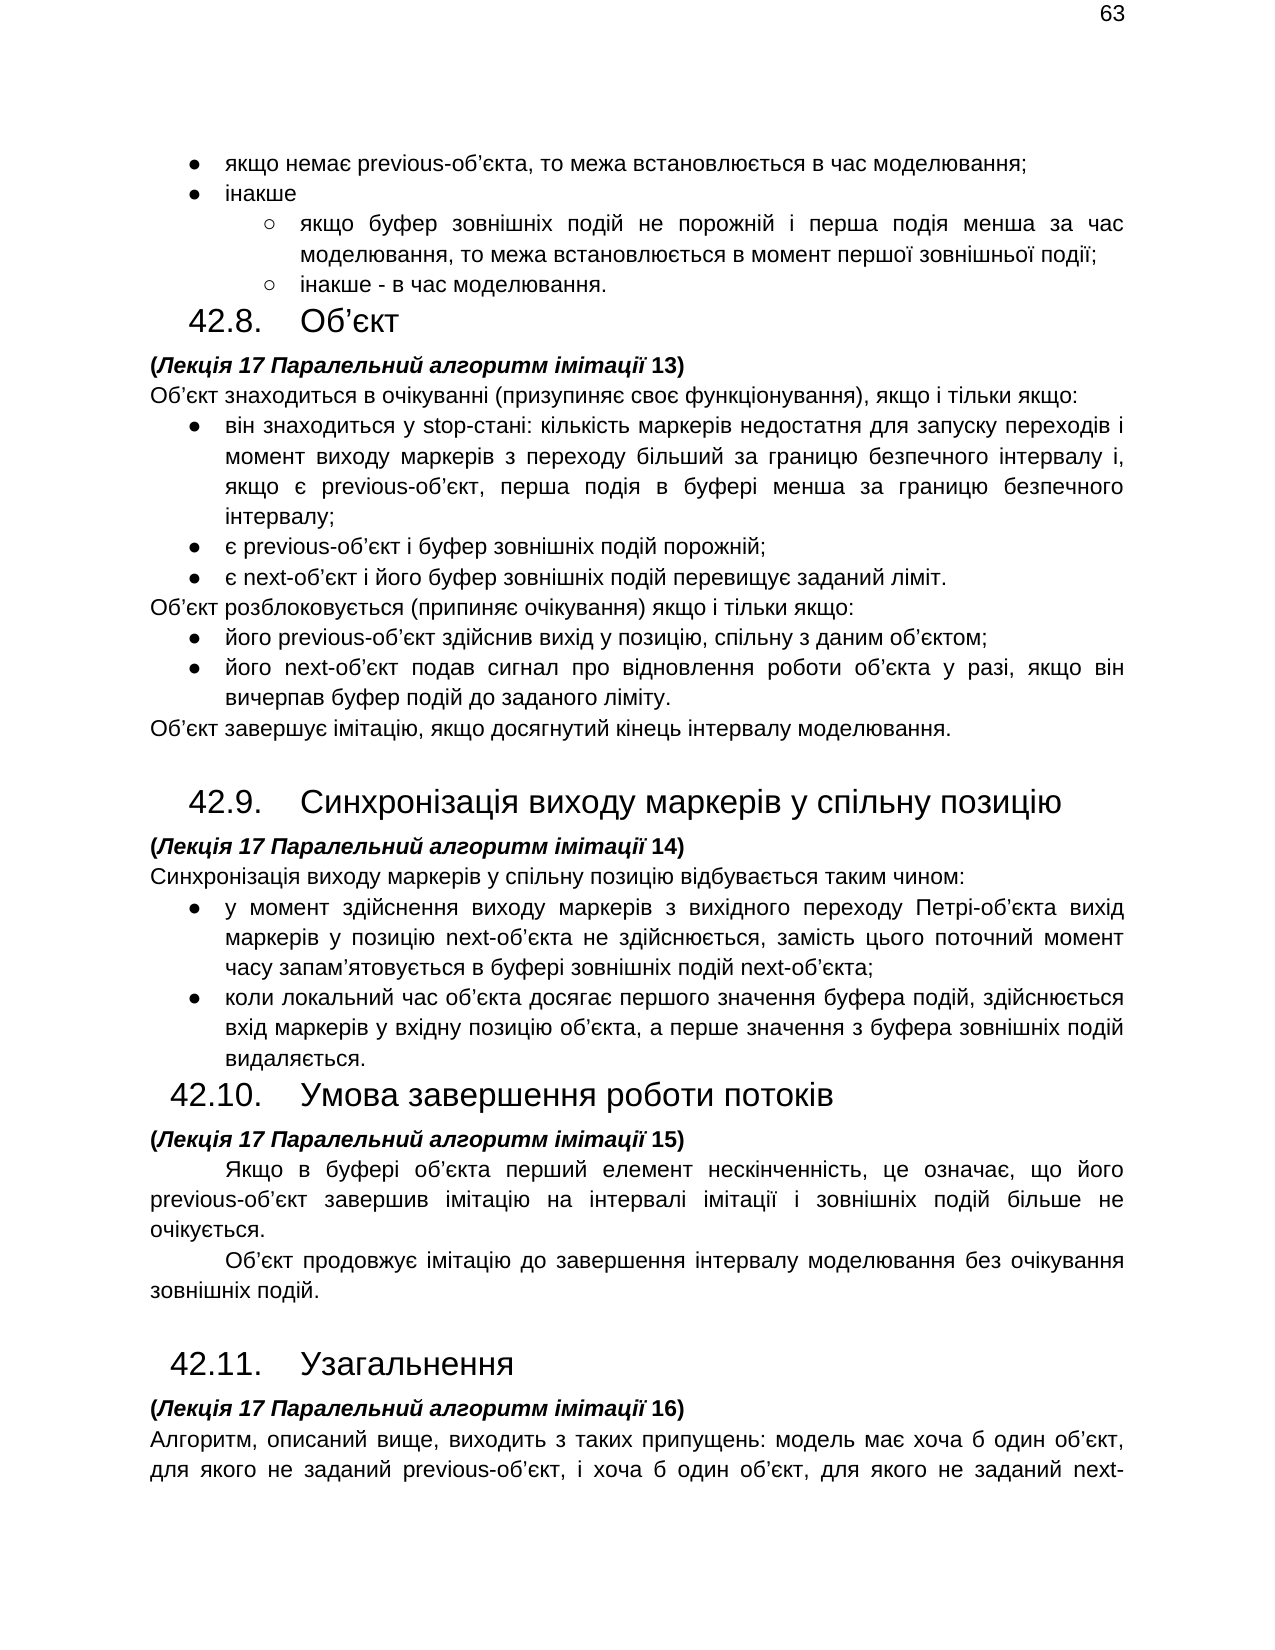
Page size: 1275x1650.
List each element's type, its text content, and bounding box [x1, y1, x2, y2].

text (Лекція 17 Паралельний алгоритм імітації 13) [150, 352, 1125, 378]
subtitle Умова завершення роботи потоків [262, 1075, 1125, 1113]
text Об’єкт продовжує імітацію до завершення інтервалу моделювання без очікування зовнішніх подій. [150, 1247, 1125, 1303]
text Синхронізація виходу маркерів у спільну позицію відбувається таким чином: [150, 863, 1125, 890]
text Якщо в буфері об’єкта перший елемент нескінченність, це означає, що його previous-об’єкт завершив імітацію на інтервалі імітації і зовнішніх подій більше не очікується. [150, 1156, 1125, 1243]
text Об’єкт розблоковується (припиняє очікування) якщо і тільки якщо: [150, 594, 1125, 620]
list його next-об’єкт подав сигнал про відновлення роботи об’єкта у разі, якщо він вичерпав буфер подій до заданого ліміту. [187, 654, 1125, 711]
list його previous-об’єкт здійснив вихід у позицію, спільну з даним об’єктом; [187, 624, 1125, 650]
list інакше - в час моделювання. [262, 271, 1125, 297]
list інакше [187, 180, 1125, 207]
list у момент здійснення виходу маркерів з вихідного переходу Петрі-об’єкта вихід маркерів у позицію next-об’єкта не здійснюється, замість цього поточний момент часу запам’ятовується в буфері зовнішніх подій next-об’єкта; [187, 893, 1125, 980]
list якщо буфер зовнішніх подій не порожній і перша подія менша за час моделювання, то межа встановлюється в момент першої зовнішньої події; [262, 210, 1125, 267]
subtitle Синхронізація виходу маркерів у спільну позицію [262, 782, 1125, 821]
list є next-об’єкт і його буфер зовнішніх подій перевищує заданий ліміт. [187, 563, 1125, 590]
text (Лекція 17 Паралельний алгоритм імітації 15) [150, 1126, 1125, 1152]
text Об’єкт знаходиться в очікуванні (призупиняє своє функціонування), якщо і тільки якщо: [150, 382, 1125, 408]
text (Лекція 17 Паралельний алгоритм імітації 14) [150, 833, 1125, 859]
subtitle Об’єкт [262, 301, 1125, 339]
text Алгоритм, описаний вище, виходить з таких припущень: модель має хоча б один об’єкт, для якого не заданий previous-об’єкт, і хоча б один об’єкт, для якого не заданий next- [150, 1426, 1125, 1482]
list якщо немає previous-об’єкта, то межа встановлюється в час моделювання; [187, 150, 1125, 176]
list є previous-об’єкт і буфер зовнішніх подій порожній; [187, 533, 1125, 559]
list він знаходиться у stop-стані: кількість маркерів недостатня для запуску переходів і момент виходу маркерів з переходу більший за границю безпечного інтервалу і, якщо є previous-об’єкт, перша подія в буфері менша за границю безпечного інтервалу; [187, 412, 1125, 529]
text Об’єкт завершує імітацію, якщо досягнутий кінець інтервалу моделювання. [150, 714, 1125, 741]
subtitle Узагальнення [262, 1344, 1125, 1383]
list коли локальний час об’єкта досягає першого значення буфера подій, здійснюється вхід маркерів у вхідну позицію об’єкта, а перше значення з буфера зовнішніх подій видаляється. [187, 984, 1125, 1071]
text (Лекція 17 Паралельний алгоритм імітації 16) [150, 1395, 1125, 1422]
